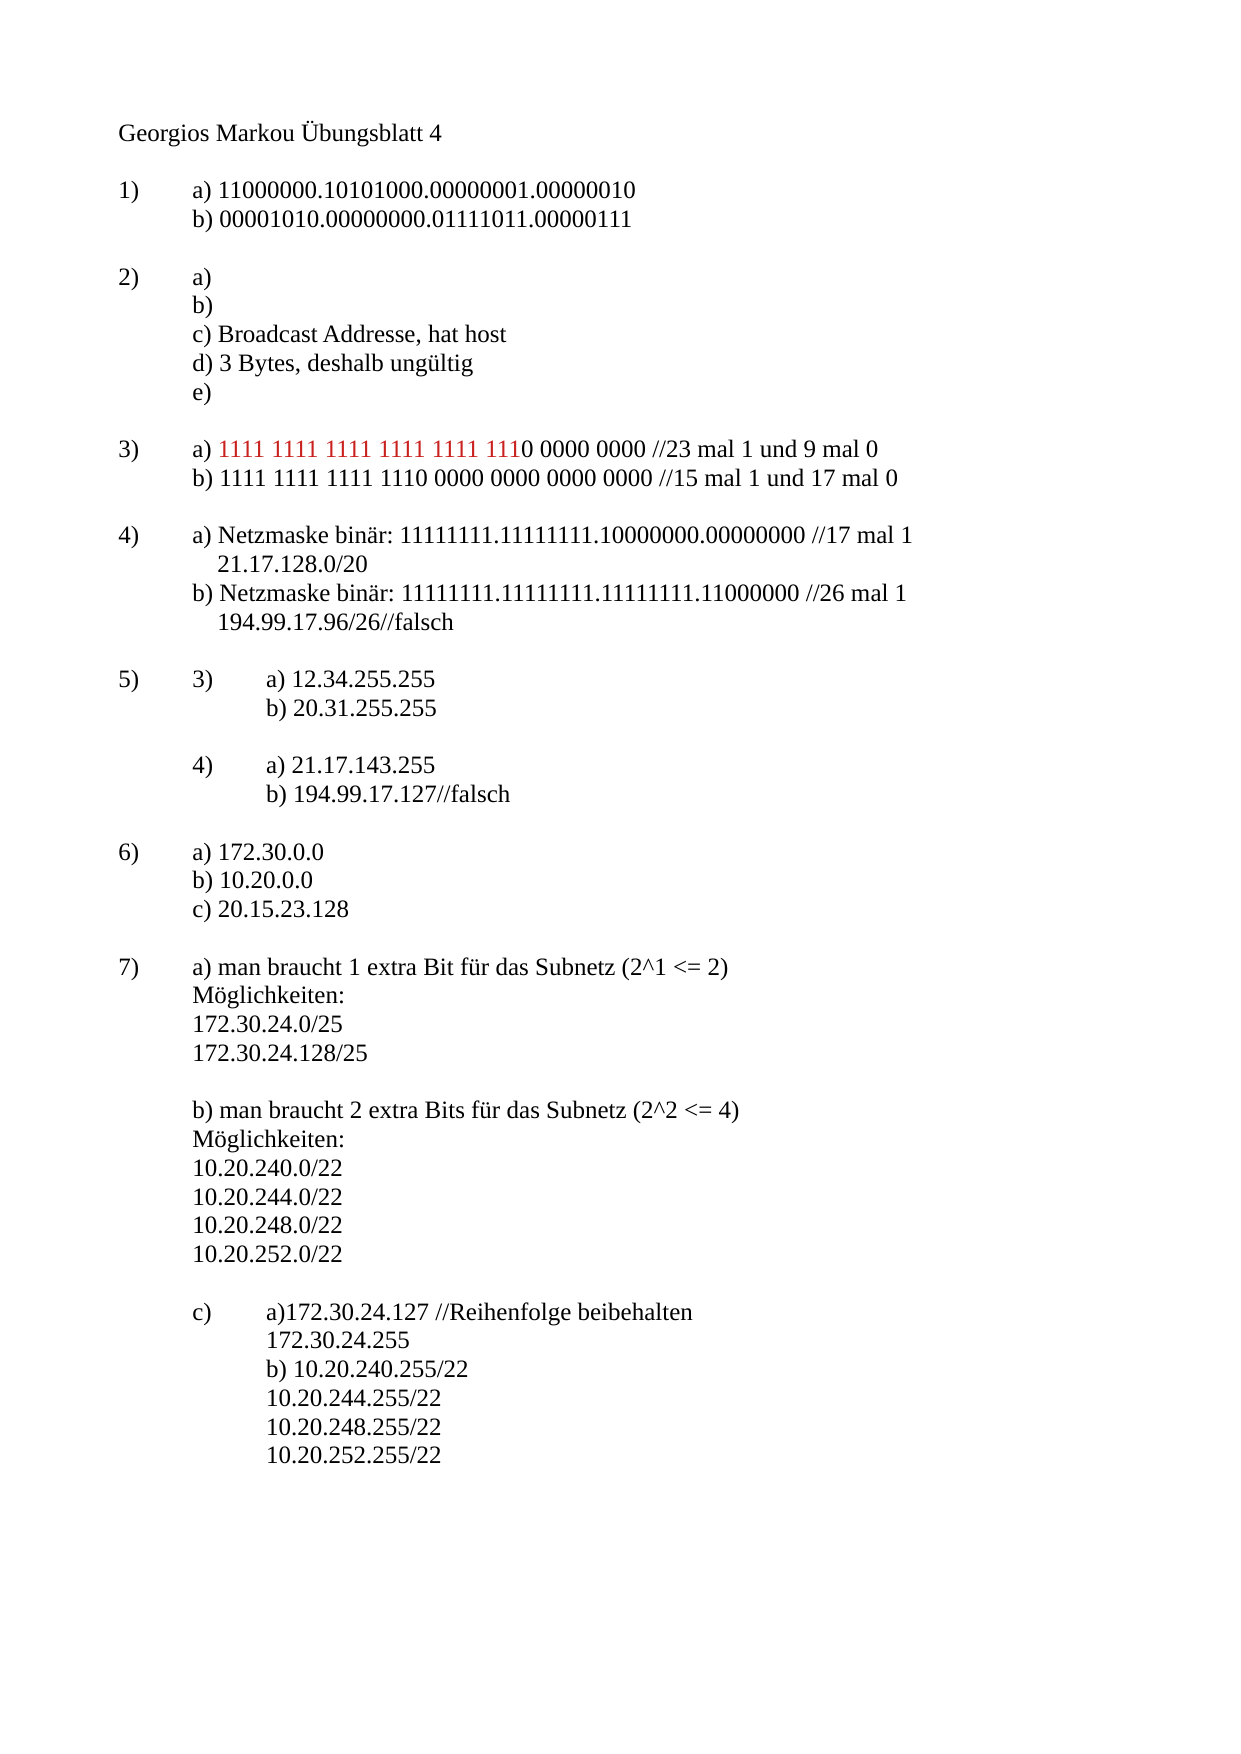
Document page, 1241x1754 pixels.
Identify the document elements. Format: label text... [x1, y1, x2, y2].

text 3) a) 1111 1111 1111 1111 1111 1110 0000 0000 //23 mal 1 und 9 mal 0 [118, 434, 1122, 463]
text b) 1111 1111 1111 1110 0000 0000 0000 0000 //15 mal 1 und 17 mal 0 [118, 463, 1122, 492]
text b) 00001010.00000000.01111011.00000111 [118, 204, 1122, 233]
text 6) a) 172.30.0.0 [118, 837, 1122, 866]
text 10.20.244.0/22 [118, 1182, 1122, 1211]
text 4) a) 21.17.143.255 [118, 751, 1122, 779]
text 172.30.24.128/25 [118, 1038, 1122, 1067]
text 10.20.252.0/22 [118, 1239, 1122, 1268]
text 10.20.248.0/22 [118, 1211, 1122, 1239]
text 172.30.24.0/25 [118, 1009, 1122, 1038]
text 1) a) 11000000.10101000.00000001.00000010 [118, 176, 1122, 204]
text 10.20.252.255/22 [118, 1441, 1122, 1469]
text b) 10.20.240.255/22 [118, 1354, 1122, 1383]
text 10.20.244.255/22 [118, 1383, 1122, 1412]
text 7) a) man braucht 1 extra Bit für das Subnetz (2^1 <= 2) [118, 952, 1122, 981]
text 10.20.240.0/22 [118, 1153, 1122, 1182]
text c) Broadcast Addresse, hat host [118, 319, 1122, 348]
text b) 194.99.17.127//falsch [118, 779, 1122, 808]
text Georgios Markou Übungsblatt 4 [118, 118, 1122, 147]
text b) man braucht 2 extra Bits für das Subnetz (2^2 <= 4) [118, 1096, 1122, 1124]
text c) a)172.30.24.127 //Reihenfolge beibehalten [118, 1297, 1122, 1326]
text Möglichkeiten: [118, 1124, 1122, 1153]
text 21.17.128.0/20 [118, 549, 1122, 578]
text d) 3 Bytes, deshalb ungültig [118, 348, 1122, 377]
text 2) a) [118, 262, 1122, 291]
text b) 10.20.0.0 [118, 866, 1122, 894]
text e) [118, 377, 1122, 406]
text 5) 3) a) 12.34.255.255 [118, 664, 1122, 693]
text 10.20.248.255/22 [118, 1412, 1122, 1441]
text 194.99.17.96/26//falsch [118, 607, 1122, 636]
text 4) a) Netzmaske binär: 11111111.11111111.10000000.00000000 //17 mal 1 [118, 521, 1122, 549]
text 172.30.24.255 [118, 1326, 1122, 1354]
text b) [118, 291, 1122, 319]
text c) 20.15.23.128 [118, 894, 1122, 923]
text b) 20.31.255.255 [118, 693, 1122, 722]
text Möglichkeiten: [118, 981, 1122, 1009]
text b) Netzmaske binär: 11111111.11111111.11111111.11000000 //26 mal 1 [118, 578, 1122, 607]
